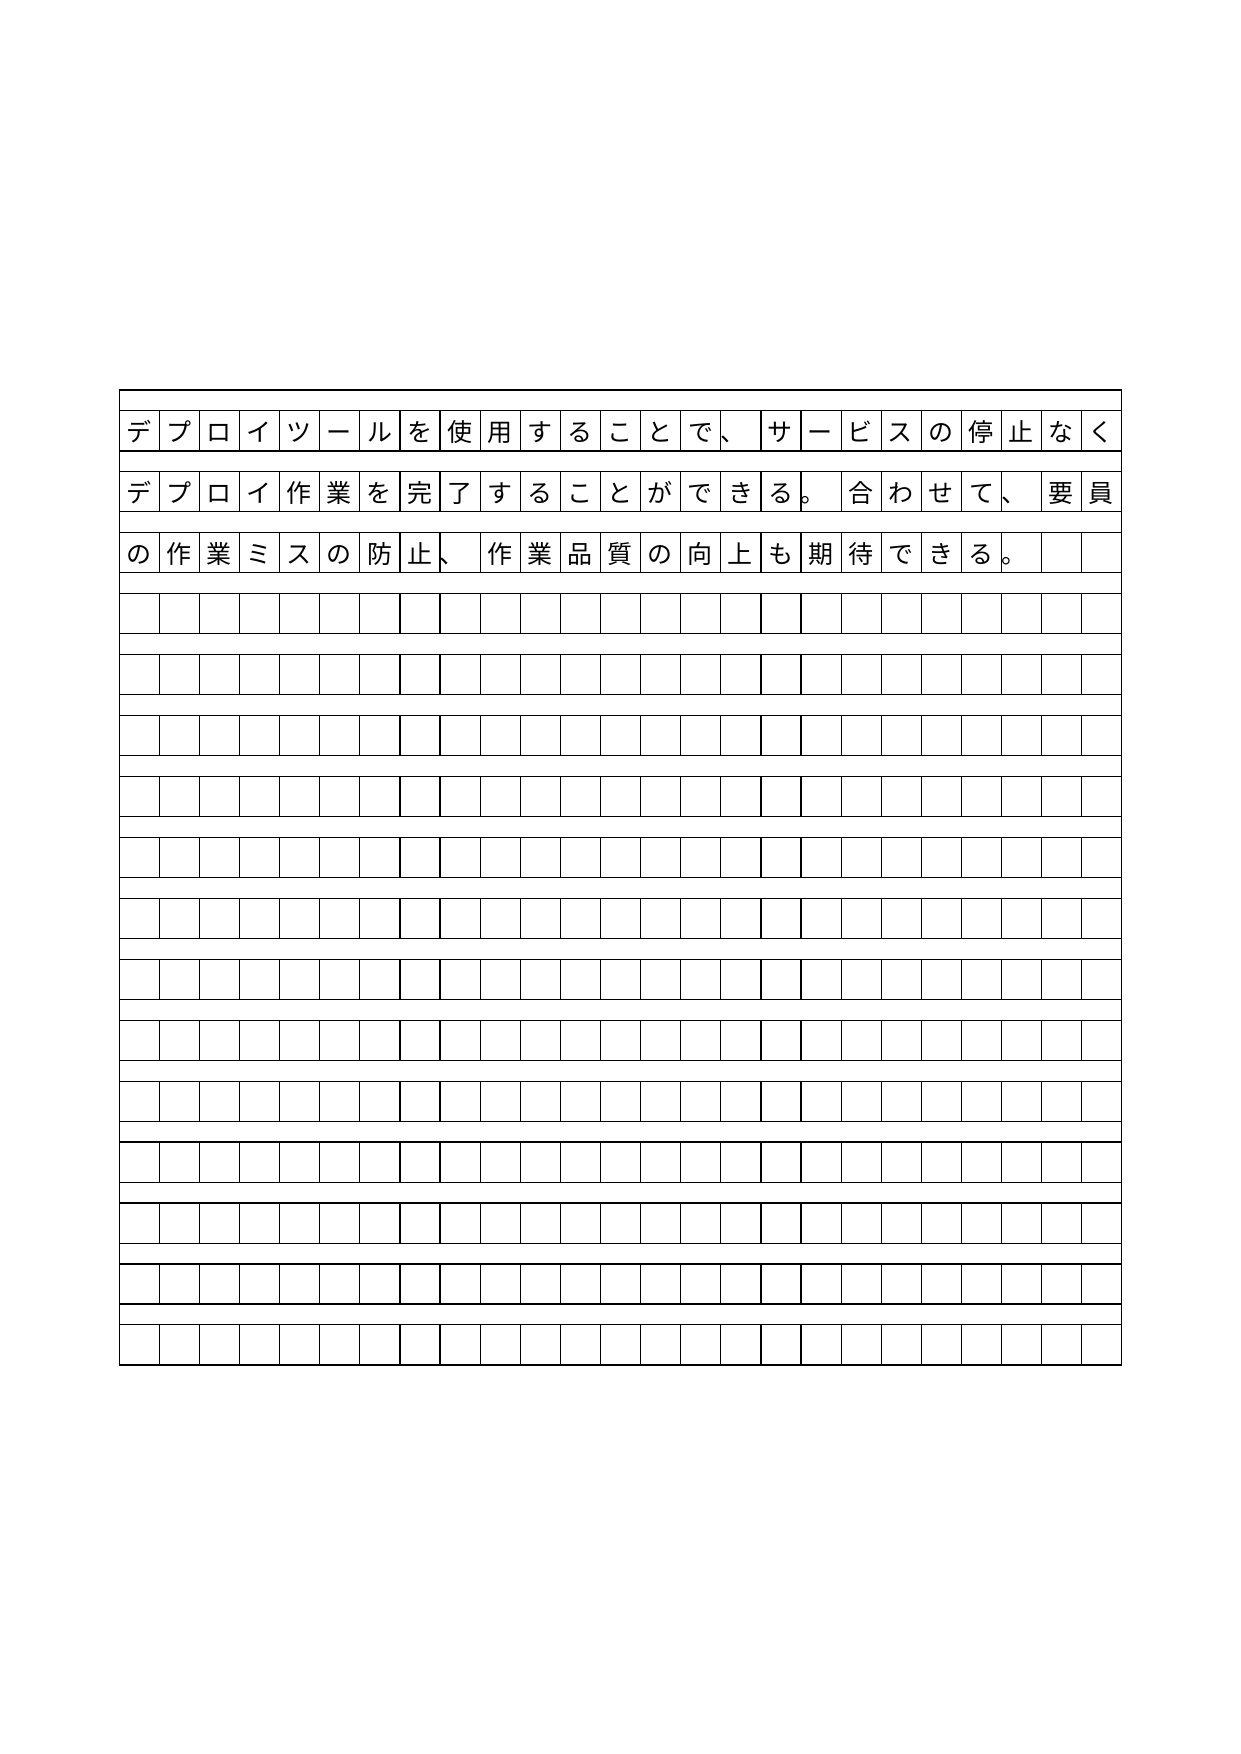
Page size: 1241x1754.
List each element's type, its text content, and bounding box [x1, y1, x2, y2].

text デプロイツールを使用することで、サービスの停止なくデプロイ作業を完了することができる。合わせて、要員の作業ミスの防止、作業品質の向上も期待できる。 [561, 533, 600, 572]
text デプロイツールを使用することで、サービスの停止なくデプロイ作業を完了することができる。合わせて、要員の作業ミスの防止、作業品質の向上も期待できる。 [521, 533, 560, 572]
text デプロイツールを使用することで、サービスの停止なくデプロイ作業を完了することができる。合わせて、要員の作業ミスの防止、作業品質の向上も期待できる。 [561, 472, 600, 511]
text デプロイツールを使用することで、サービスの停止なくデプロイ作業を完了することができる。合わせて、要員の作業ミスの防止、作業品質の向上も期待できる。 [721, 533, 760, 572]
text デプロイツールを使用することで、サービスの停止なくデプロイ作業を完了することができる。合わせて、要員の作業ミスの防止、作業品質の向上も期待できる。 [1002, 472, 1041, 511]
text デプロイツールを使用することで、サービスの停止なくデプロイ作業を完了することができる。合わせて、要員の作業ミスの防止、作業品質の向上も期待できる。 [120, 512, 1121, 532]
text デプロイツールを使用することで、サービスの停止なくデプロイ作業を完了することができる。合わせて、要員の作業ミスの防止、作業品質の向上も期待できる。 [280, 533, 319, 572]
text デプロイツールを使用することで、サービスの停止なくデプロイ作業を完了することができる。合わせて、要員の作業ミスの防止、作業品質の向上も期待できる。 [120, 533, 159, 572]
text デプロイツールを使用することで、サービスの停止なくデプロイ作業を完了することができる。合わせて、要員の作業ミスの防止、作業品質の向上も期待できる。 [120, 452, 1121, 471]
text デプロイツールを使用することで、サービスの停止なくデプロイ作業を完了することができる。合わせて、要員の作業ミスの防止、作業品質の向上も期待できる。 [922, 472, 961, 511]
text デプロイツールを使用することで、サービスの停止なくデプロイ作業を完了することができる。合わせて、要員の作業ミスの防止、作業品質の向上も期待できる。 [762, 533, 800, 572]
text デプロイツールを使用することで、サービスの停止なくデプロイ作業を完了することができる。合わせて、要員の作業ミスの防止、作業品質の向上も期待できる。 [882, 411, 921, 450]
text デプロイツールを使用することで、サービスの停止なくデプロイ作業を完了することができる。合わせて、要員の作業ミスの防止、作業品質の向上も期待できる。 [762, 472, 800, 511]
text デプロイツールを使用することで、サービスの停止なくデプロイ作業を完了することができる。合わせて、要員の作業ミスの防止、作業品質の向上も期待できる。 [601, 472, 640, 511]
text デプロイツールを使用することで、サービスの停止なくデプロイ作業を完了することができる。合わせて、要員の作業ミスの防止、作業品質の向上も期待できる。 [320, 411, 359, 450]
text デプロイツールを使用することで、サービスの停止なくデプロイ作業を完了することができる。合わせて、要員の作業ミスの防止、作業品質の向上も期待できる。 [240, 472, 279, 511]
text デプロイツールを使用することで、サービスの停止なくデプロイ作業を完了することができる。合わせて、要員の作業ミスの防止、作業品質の向上も期待できる。 [681, 533, 720, 572]
text デプロイツールを使用することで、サービスの停止なくデプロイ作業を完了することができる。合わせて、要員の作業ミスの防止、作業品質の向上も期待できる。 [1082, 411, 1121, 450]
text デプロイツールを使用することで、サービスの停止なくデプロイ作業を完了することができる。合わせて、要員の作業ミスの防止、作業品質の向上も期待できる。 [360, 533, 399, 572]
text デプロイツールを使用することで、サービスの停止なくデプロイ作業を完了することができる。合わせて、要員の作業ミスの防止、作業品質の向上も期待できる。 [360, 411, 399, 450]
text デプロイツールを使用することで、サービスの停止なくデプロイ作業を完了することができる。合わせて、要員の作業ミスの防止、作業品質の向上も期待できる。 [681, 472, 720, 511]
text デプロイツールを使用することで、サービスの停止なくデプロイ作業を完了することができる。合わせて、要員の作業ミスの防止、作業品質の向上も期待できる。 [360, 472, 399, 511]
text デプロイツールを使用することで、サービスの停止なくデプロイ作業を完了することができる。合わせて、要員の作業ミスの防止、作業品質の向上も期待できる。 [762, 411, 800, 450]
text デプロイツールを使用することで、サービスの停止なくデプロイ作業を完了することができる。合わせて、要員の作業ミスの防止、作業品質の向上も期待できる。 [802, 411, 841, 450]
text デプロイツールを使用することで、サービスの停止なくデプロイ作業を完了することができる。合わせて、要員の作業ミスの防止、作業品質の向上も期待できる。 [1042, 411, 1081, 450]
text デプロイツールを使用することで、サービスの停止なくデプロイ作業を完了することができる。合わせて、要員の作業ミスの防止、作業品質の向上も期待できる。 [641, 472, 680, 511]
text デプロイツールを使用することで、サービスの停止なくデプロイ作業を完了することができる。合わせて、要員の作業ミスの防止、作業品質の向上も期待できる。 [120, 391, 1121, 410]
text デプロイツールを使用することで、サービスの停止なくデプロイ作業を完了することができる。合わせて、要員の作業ミスの防止、作業品質の向上も期待できる。 [842, 533, 881, 572]
text デプロイツールを使用することで、サービスの停止なくデプロイ作業を完了することができる。合わせて、要員の作業ミスの防止、作業品質の向上も期待できる。 [601, 533, 640, 572]
text デプロイツールを使用することで、サービスの停止なくデプロイ作業を完了することができる。合わせて、要員の作業ミスの防止、作業品質の向上も期待できる。 [481, 533, 520, 572]
text デプロイツールを使用することで、サービスの停止なくデプロイ作業を完了することができる。合わせて、要員の作業ミスの防止、作業品質の向上も期待できる。 [120, 411, 159, 450]
text デプロイツールを使用することで、サービスの停止なくデプロイ作業を完了することができる。合わせて、要員の作業ミスの防止、作業品質の向上も期待できる。 [200, 533, 239, 572]
text デプロイツールを使用することで、サービスの停止なくデプロイ作業を完了することができる。合わせて、要員の作業ミスの防止、作業品質の向上も期待できる。 [641, 411, 680, 450]
text デプロイツールを使用することで、サービスの停止なくデプロイ作業を完了することができる。合わせて、要員の作業ミスの防止、作業品質の向上も期待できる。 [481, 411, 520, 450]
text デプロイツールを使用することで、サービスの停止なくデプロイ作業を完了することができる。合わせて、要員の作業ミスの防止、作業品質の向上も期待できる。 [601, 411, 640, 450]
text デプロイツールを使用することで、サービスの停止なくデプロイ作業を完了することができる。合わせて、要員の作業ミスの防止、作業品質の向上も期待できる。 [401, 472, 439, 511]
text デプロイツールを使用することで、サービスの停止なくデプロイ作業を完了することができる。合わせて、要員の作業ミスの防止、作業品質の向上も期待できる。 [160, 472, 199, 511]
text デプロイツールを使用することで、サービスの停止なくデプロイ作業を完了することができる。合わせて、要員の作業ミスの防止、作業品質の向上も期待できる。 [441, 411, 480, 450]
text デプロイツールを使用することで、サービスの停止なくデプロイ作業を完了することができる。合わせて、要員の作業ミスの防止、作業品質の向上も期待できる。 [120, 472, 159, 511]
text デプロイツールを使用することで、サービスの停止なくデプロイ作業を完了することができる。合わせて、要員の作業ミスの防止、作業品質の向上も期待できる。 [922, 533, 961, 572]
text デプロイツールを使用することで、サービスの停止なくデプロイ作業を完了することができる。合わせて、要員の作業ミスの防止、作業品質の向上も期待できる。 [481, 472, 520, 511]
text デプロイツールを使用することで、サービスの停止なくデプロイ作業を完了することができる。合わせて、要員の作業ミスの防止、作業品質の向上も期待できる。 [280, 472, 319, 511]
text デプロイツールを使用することで、サービスの停止なくデプロイ作業を完了することができる。合わせて、要員の作業ミスの防止、作業品質の向上も期待できる。 [681, 411, 720, 450]
text デプロイツールを使用することで、サービスの停止なくデプロイ作業を完了することができる。合わせて、要員の作業ミスの防止、作業品質の向上も期待できる。 [641, 533, 680, 572]
text デプロイツールを使用することで、サービスの停止なくデプロイ作業を完了することができる。合わせて、要員の作業ミスの防止、作業品質の向上も期待できる。 [401, 411, 439, 450]
text デプロイツールを使用することで、サービスの停止なくデプロイ作業を完了することができる。合わせて、要員の作業ミスの防止、作業品質の向上も期待できる。 [1082, 472, 1121, 511]
text デプロイツールを使用することで、サービスの停止なくデプロイ作業を完了することができる。合わせて、要員の作業ミスの防止、作業品質の向上も期待できる。 [160, 411, 199, 450]
text デプロイツールを使用することで、サービスの停止なくデプロイ作業を完了することができる。合わせて、要員の作業ミスの防止、作業品質の向上も期待できる。 [1082, 533, 1121, 572]
text デプロイツールを使用することで、サービスの停止なくデプロイ作業を完了することができる。合わせて、要員の作業ミスの防止、作業品質の向上も期待できる。 [240, 411, 279, 450]
text デプロイツールを使用することで、サービスの停止なくデプロイ作業を完了することができる。合わせて、要員の作業ミスの防止、作業品質の向上も期待できる。 [962, 533, 1001, 572]
text デプロイツールを使用することで、サービスの停止なくデプロイ作業を完了することができる。合わせて、要員の作業ミスの防止、作業品質の向上も期待できる。 [802, 472, 841, 511]
text デプロイツールを使用することで、サービスの停止なくデプロイ作業を完了することができる。合わせて、要員の作業ミスの防止、作業品質の向上も期待できる。 [1042, 472, 1081, 511]
text デプロイツールを使用することで、サービスの停止なくデプロイ作業を完了することができる。合わせて、要員の作業ミスの防止、作業品質の向上も期待できる。 [962, 472, 1001, 511]
text デプロイツールを使用することで、サービスの停止なくデプロイ作業を完了することができる。合わせて、要員の作業ミスの防止、作業品質の向上も期待できる。 [200, 411, 239, 450]
text デプロイツールを使用することで、サービスの停止なくデプロイ作業を完了することができる。合わせて、要員の作業ミスの防止、作業品質の向上も期待できる。 [200, 472, 239, 511]
text デプロイツールを使用することで、サービスの停止なくデプロイ作業を完了することができる。合わせて、要員の作業ミスの防止、作業品質の向上も期待できる。 [962, 411, 1001, 450]
text デプロイツールを使用することで、サービスの停止なくデプロイ作業を完了することができる。合わせて、要員の作業ミスの防止、作業品質の向上も期待できる。 [320, 533, 359, 572]
text デプロイツールを使用することで、サービスの停止なくデプロイ作業を完了することができる。合わせて、要員の作業ミスの防止、作業品質の向上も期待できる。 [401, 533, 439, 572]
text デプロイツールを使用することで、サービスの停止なくデプロイ作業を完了することができる。合わせて、要員の作業ミスの防止、作業品質の向上も期待できる。 [882, 472, 921, 511]
text デプロイツールを使用することで、サービスの停止なくデプロイ作業を完了することができる。合わせて、要員の作業ミスの防止、作業品質の向上も期待できる。 [842, 411, 881, 450]
text デプロイツールを使用することで、サービスの停止なくデプロイ作業を完了することができる。合わせて、要員の作業ミスの防止、作業品質の向上も期待できる。 [802, 533, 841, 572]
text デプロイツールを使用することで、サービスの停止なくデプロイ作業を完了することができる。合わせて、要員の作業ミスの防止、作業品質の向上も期待できる。 [561, 411, 600, 450]
text デプロイツールを使用することで、サービスの停止なくデプロイ作業を完了することができる。合わせて、要員の作業ミスの防止、作業品質の向上も期待できる。 [882, 533, 921, 572]
text デプロイツールを使用することで、サービスの停止なくデプロイ作業を完了することができる。合わせて、要員の作業ミスの防止、作業品質の向上も期待できる。 [1042, 533, 1081, 572]
text デプロイツールを使用することで、サービスの停止なくデプロイ作業を完了することができる。合わせて、要員の作業ミスの防止、作業品質の向上も期待できる。 [320, 472, 359, 511]
text デプロイツールを使用することで、サービスの停止なくデプロイ作業を完了することができる。合わせて、要員の作業ミスの防止、作業品質の向上も期待できる。 [441, 533, 480, 572]
text デプロイツールを使用することで、サービスの停止なくデプロイ作業を完了することができる。合わせて、要員の作業ミスの防止、作業品質の向上も期待できる。 [1002, 533, 1041, 572]
text デプロイツールを使用することで、サービスの停止なくデプロイ作業を完了することができる。合わせて、要員の作業ミスの防止、作業品質の向上も期待できる。 [922, 411, 961, 450]
text デプロイツールを使用することで、サービスの停止なくデプロイ作業を完了することができる。合わせて、要員の作業ミスの防止、作業品質の向上も期待できる。 [721, 472, 760, 511]
text デプロイツールを使用することで、サービスの停止なくデプロイ作業を完了することができる。合わせて、要員の作業ミスの防止、作業品質の向上も期待できる。 [441, 472, 480, 511]
text デプロイツールを使用することで、サービスの停止なくデプロイ作業を完了することができる。合わせて、要員の作業ミスの防止、作業品質の向上も期待できる。 [521, 472, 560, 511]
text デプロイツールを使用することで、サービスの停止なくデプロイ作業を完了することができる。合わせて、要員の作業ミスの防止、作業品質の向上も期待できる。 [160, 533, 199, 572]
text デプロイツールを使用することで、サービスの停止なくデプロイ作業を完了することができる。合わせて、要員の作業ミスの防止、作業品質の向上も期待できる。 [1002, 411, 1041, 450]
text デプロイツールを使用することで、サービスの停止なくデプロイ作業を完了することができる。合わせて、要員の作業ミスの防止、作業品質の向上も期待できる。 [521, 411, 560, 450]
text デプロイツールを使用することで、サービスの停止なくデプロイ作業を完了することができる。合わせて、要員の作業ミスの防止、作業品質の向上も期待できる。 [240, 533, 279, 572]
text デプロイツールを使用することで、サービスの停止なくデプロイ作業を完了することができる。合わせて、要員の作業ミスの防止、作業品質の向上も期待できる。 [842, 472, 881, 511]
text デプロイツールを使用することで、サービスの停止なくデプロイ作業を完了することができる。合わせて、要員の作業ミスの防止、作業品質の向上も期待できる。 [280, 411, 319, 450]
text デプロイツールを使用することで、サービスの停止なくデプロイ作業を完了することができる。合わせて、要員の作業ミスの防止、作業品質の向上も期待できる。 [721, 411, 760, 450]
